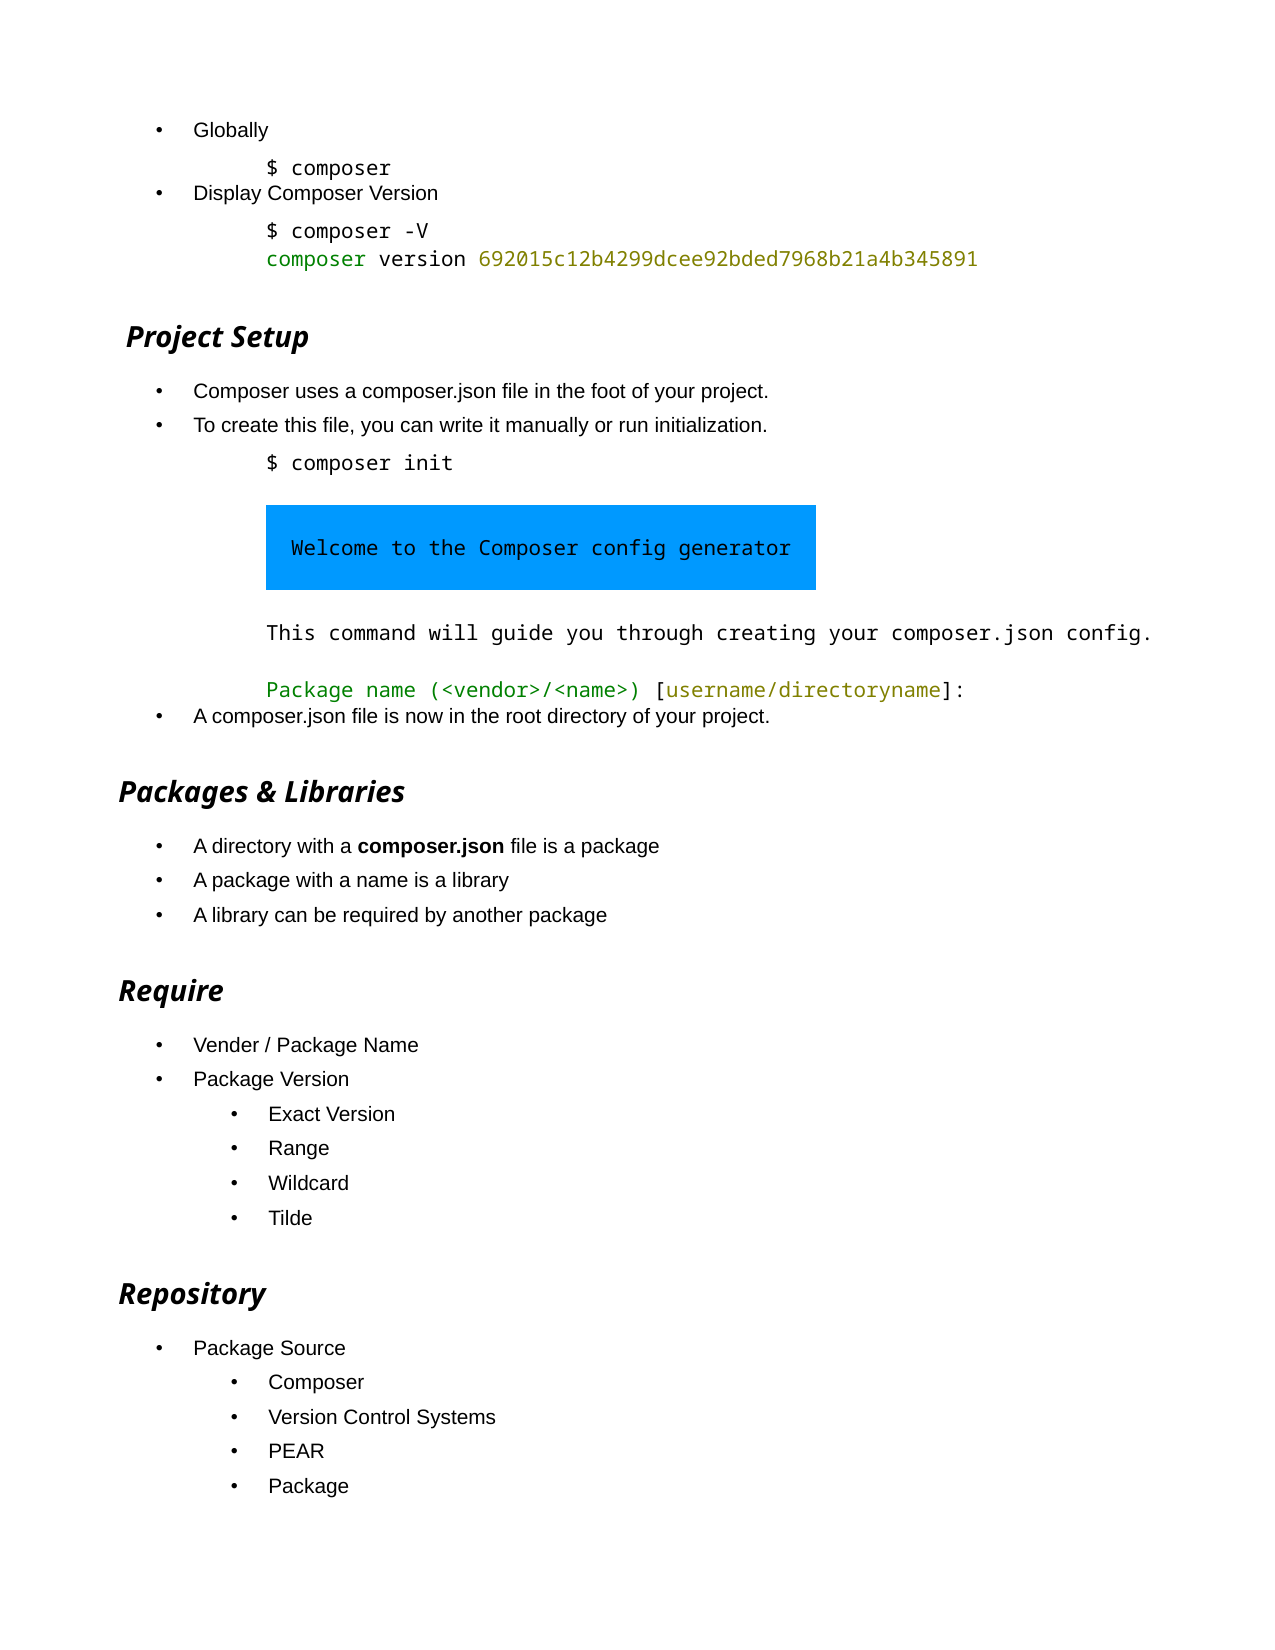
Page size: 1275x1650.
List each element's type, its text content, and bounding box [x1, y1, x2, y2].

list $ composer init [228, 448, 1157, 476]
list Composer [231, 1370, 1157, 1394]
list A package with a name is a library [156, 868, 1157, 892]
list Vender / Package Name [156, 1032, 1157, 1057]
text Package name (<vendor>/<name>) [username/directoryname]: [266, 675, 1157, 703]
list A directory with a composer.json file is a package [156, 833, 1157, 857]
list Package Source [156, 1335, 1157, 1359]
list Version Control Systems [231, 1404, 1157, 1428]
text Welcome to the Composer config generator [266, 533, 1157, 561]
list Package [231, 1474, 1157, 1498]
list A library can be required by another package [156, 903, 1157, 927]
subtitle Packages & Libraries [118, 772, 1157, 811]
list $ composer [228, 153, 1157, 181]
list Package Version [156, 1067, 1157, 1091]
text $ composer -V [266, 216, 1157, 244]
list Globally [156, 118, 1157, 142]
text composer version 692015c12b4299dcee92bded7968b21a4b345891 [266, 244, 1157, 273]
list PEAR [231, 1439, 1157, 1463]
list To create this file, you can write it manually or run initialization. [156, 413, 1157, 437]
subtitle Repository [118, 1273, 1157, 1313]
subtitle Project Setup [118, 317, 1157, 356]
list A composer.json file is now in the root directory of your project. [156, 703, 1157, 728]
text This command will guide you through creating your composer.json config. [266, 618, 1157, 647]
list Exact Version [231, 1102, 1157, 1126]
list Wildcard [231, 1171, 1157, 1195]
subtitle Require [118, 971, 1157, 1010]
list Display Composer Version [156, 181, 1157, 205]
list Tilde [231, 1205, 1157, 1229]
list Composer uses a composer.json file in the foot of your project. [156, 378, 1157, 402]
list Range [231, 1136, 1157, 1160]
